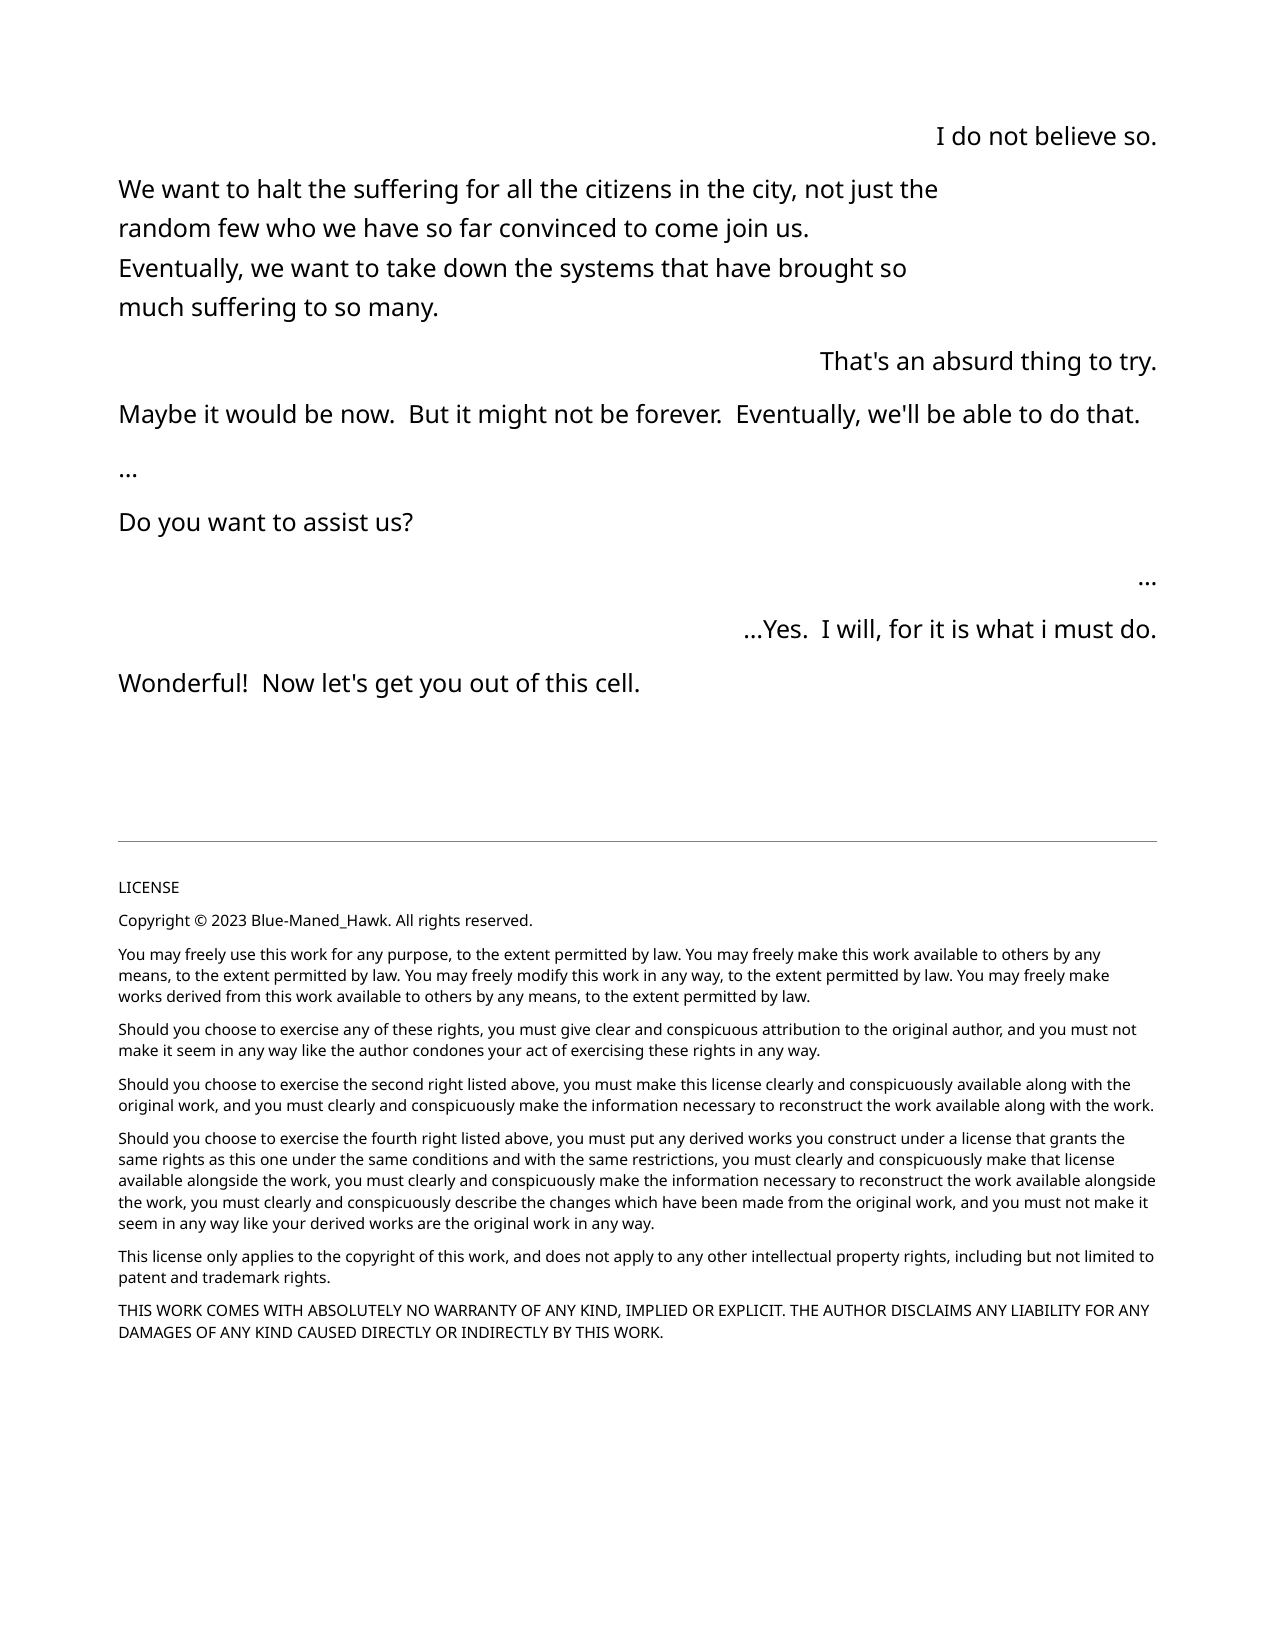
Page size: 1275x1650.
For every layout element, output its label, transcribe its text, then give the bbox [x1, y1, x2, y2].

text Maybe it would be now. But it might not be forever. Eventually, we'll be able to do that. [118, 397, 1157, 431]
text LICENSE [118, 877, 1157, 898]
text Do you want to assist us? [118, 504, 1157, 538]
text You may freely use this work for any purpose, to the extent permitted by law. You may freely make this work available to others by any means, to the extent permitted by law. You may freely modify this work in any way, to the extent permitted by law. You may freely make works derived from this work available to others by any means, to the extent permitted by law. [118, 943, 1157, 1007]
text THIS WORK COMES WITH ABSOLUTELY NO WARRANTY OF ANY KIND, IMPLIED OR EXPLICIT. THE AUTHOR DISCLAIMS ANY LIABILITY FOR ANY DAMAGES OF ANY KIND CAUSED DIRECTLY OR INDIRECTLY BY THIS WORK. [118, 1300, 1157, 1343]
text That's an absurd thing to try. [118, 343, 1157, 377]
text Should you choose to exercise the second right listed above, you must make this license clearly and conspicuously available along with the original work, and you must clearly and conspicuously make the information necessary to reconstruct the work available along with the work. [118, 1073, 1157, 1116]
text Should you choose to exercise the fourth right listed above, you must put any derived works you construct under a license that grants the same rights as this one under the same conditions and with the same restrictions, you must clearly and conspicuously make that license available alongside the work, you must clearly and conspicuously make the information necessary to reconstruct the work available alongside the work, you must clearly and conspicuously describe the changes which have been made from the original work, and you must not make it seem in any way like your derived works are the original work in any way. [118, 1128, 1157, 1234]
text I do not believe so. [118, 118, 1157, 152]
text This license only applies to the copyright of this work, and does not apply to any other intellectual property rights, including but not limited to patent and trademark rights. [118, 1246, 1157, 1288]
text Should you choose to exercise any of these rights, you must give clear and conspicuous attribution to the original author, and you must not make it seem in any way like the author condones your act of exercising these rights in any way. [118, 1019, 1157, 1061]
text We want to halt the suffering for all the citizens in the city, not just the random few who we have so far convinced to come join us. Eventually, we want to take down the systems that have brought so much suffering to so many. [118, 172, 942, 323]
text … [118, 451, 1157, 485]
text Copyright © 2023 Blue-Maned_Hawk. All rights reserved. [118, 910, 1157, 931]
text Wonderful! Now let's get you out of this cell. [118, 666, 1157, 700]
text …Yes. I will, for it is what i must do. [118, 612, 1157, 646]
text … [118, 558, 1157, 592]
